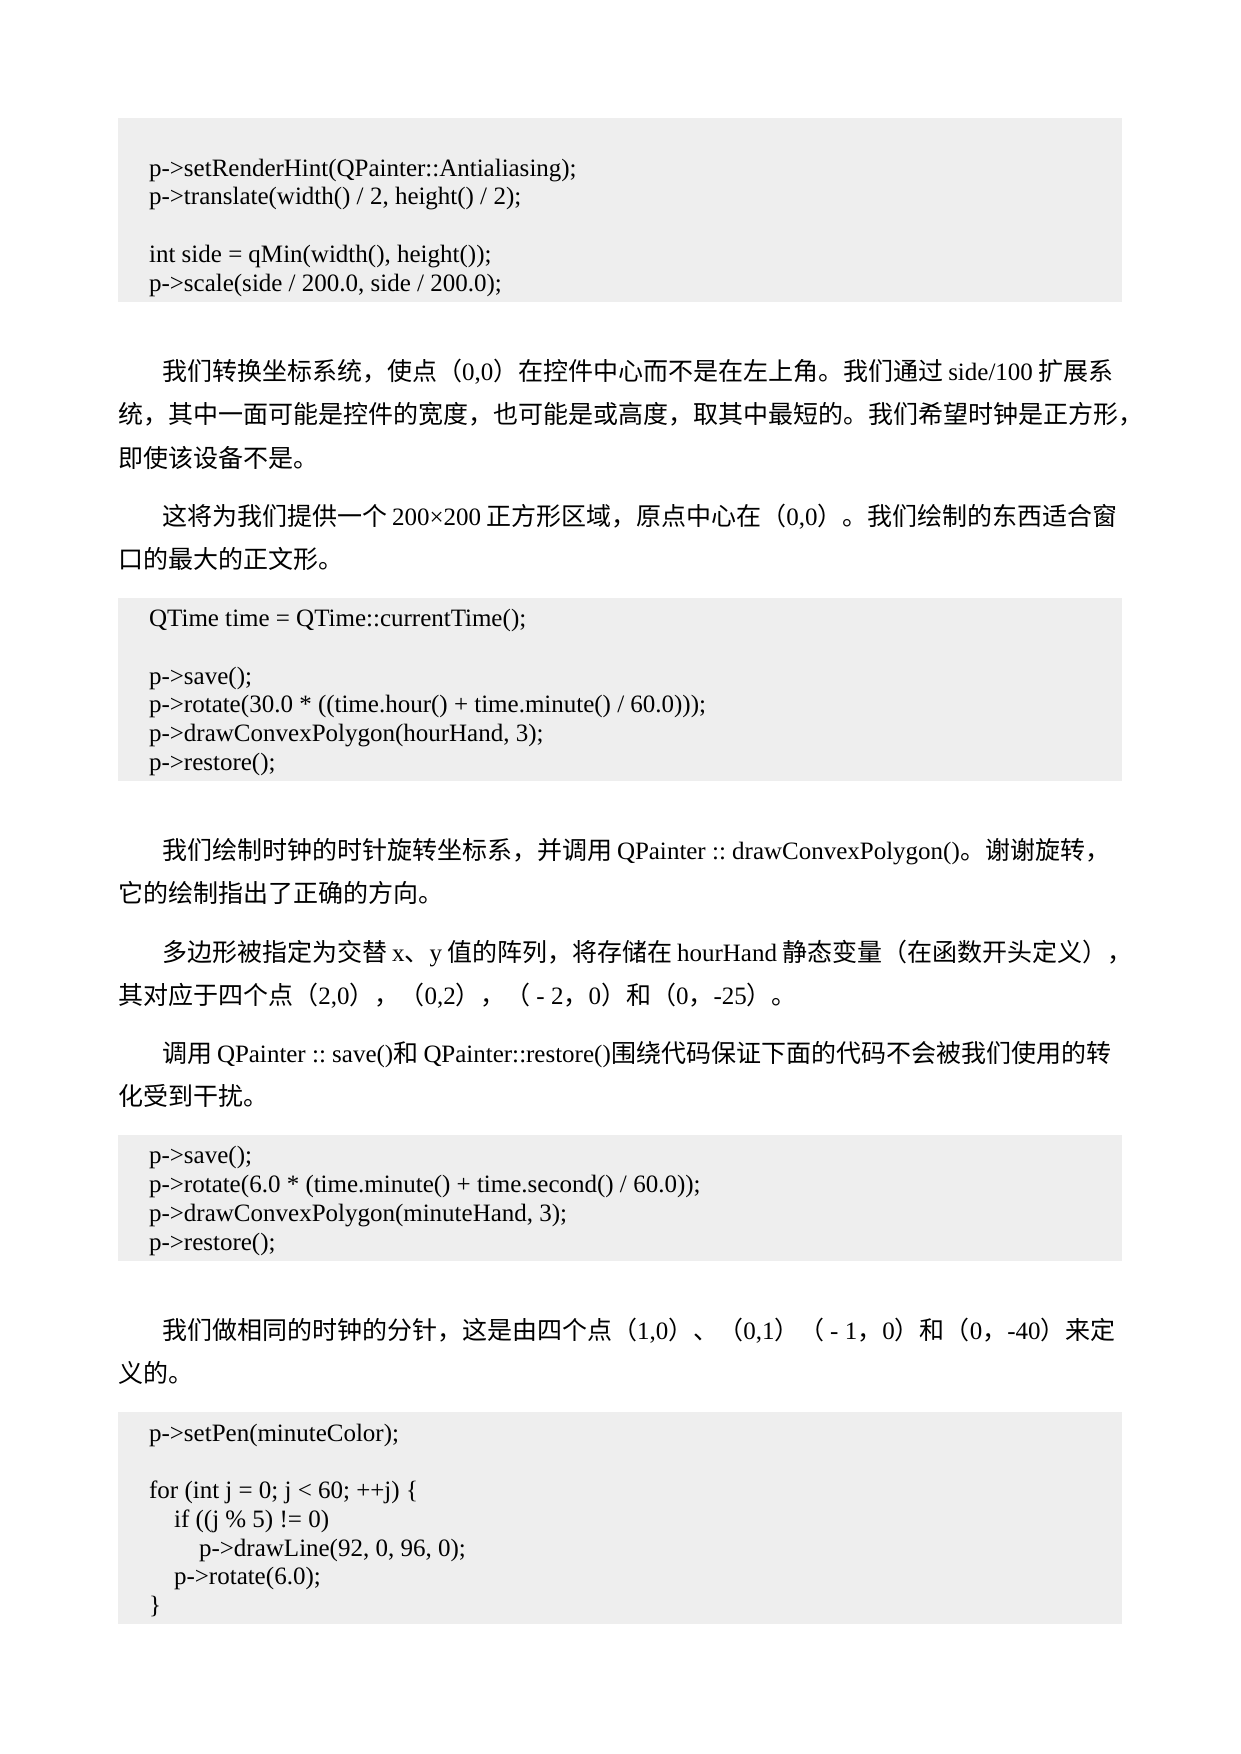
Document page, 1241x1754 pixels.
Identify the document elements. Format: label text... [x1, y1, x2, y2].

text 我们做相同的时钟的分针，这是由四个点（1,0）、（0,1）（ - 1，0）和（0，-40）来定义的。 [118, 1310, 1122, 1390]
table_header p->save(); p->rotate(6.0 * (time.minute() + time.second() / 60.0)); p->drawConvexPolygon(minuteHand, 3); p->restore(); [118, 1135, 1122, 1261]
table_header QTime time = QTime::currentTime(); p->save(); p->rotate(30.0 * ((time.hour() + time.minute() / 60.0))); p->drawConvexPolygon(hourHand, 3); p->restore(); [118, 598, 1122, 781]
text 这将为我们提供一个200×200正方形区域，原点中心在（0,0）。我们绘制的东西适合窗口的最大的正文形。 [118, 496, 1122, 576]
text 多边形被指定为交替x、y值的阵列，将存储在hourHand静态变量（在函数开头定义），其对应于四个点（2,0），（0,2），（ - 2，0）和（0，-25）。 [118, 932, 1122, 1012]
table_header p->setRenderHint(QPainter::Antialiasing); p->translate(width() / 2, height() / 2); int side = qMin(width(), height()); p->scale(side / 200.0, side / 200.0); [118, 118, 1122, 302]
text 调用QPainter :: save()和QPainter::restore()围绕代码保证下面的代码不会被我们使用的转化受到干扰。 [118, 1033, 1122, 1113]
text 我们绘制时钟的时针旋转坐标系，并调用QPainter :: drawConvexPolygon()。谢谢旋转，它的绘制指出了正确的方向。 [118, 831, 1122, 910]
text 我们转换坐标系统，使点（0,0）在控件中心而不是在左上角。我们通过side/100扩展系统，其中一面可能是控件的宽度，也可能是或高度，取其中最短的。我们希望时钟是正方形，即使该设备不是。 [118, 351, 1122, 474]
table_header p->setPen(minuteColor); for (int j = 0; j < 60; ++j) { if ((j % 5) != 0) p->drawLine(92, 0, 96, 0); p->rotate(6.0); } [118, 1412, 1122, 1624]
